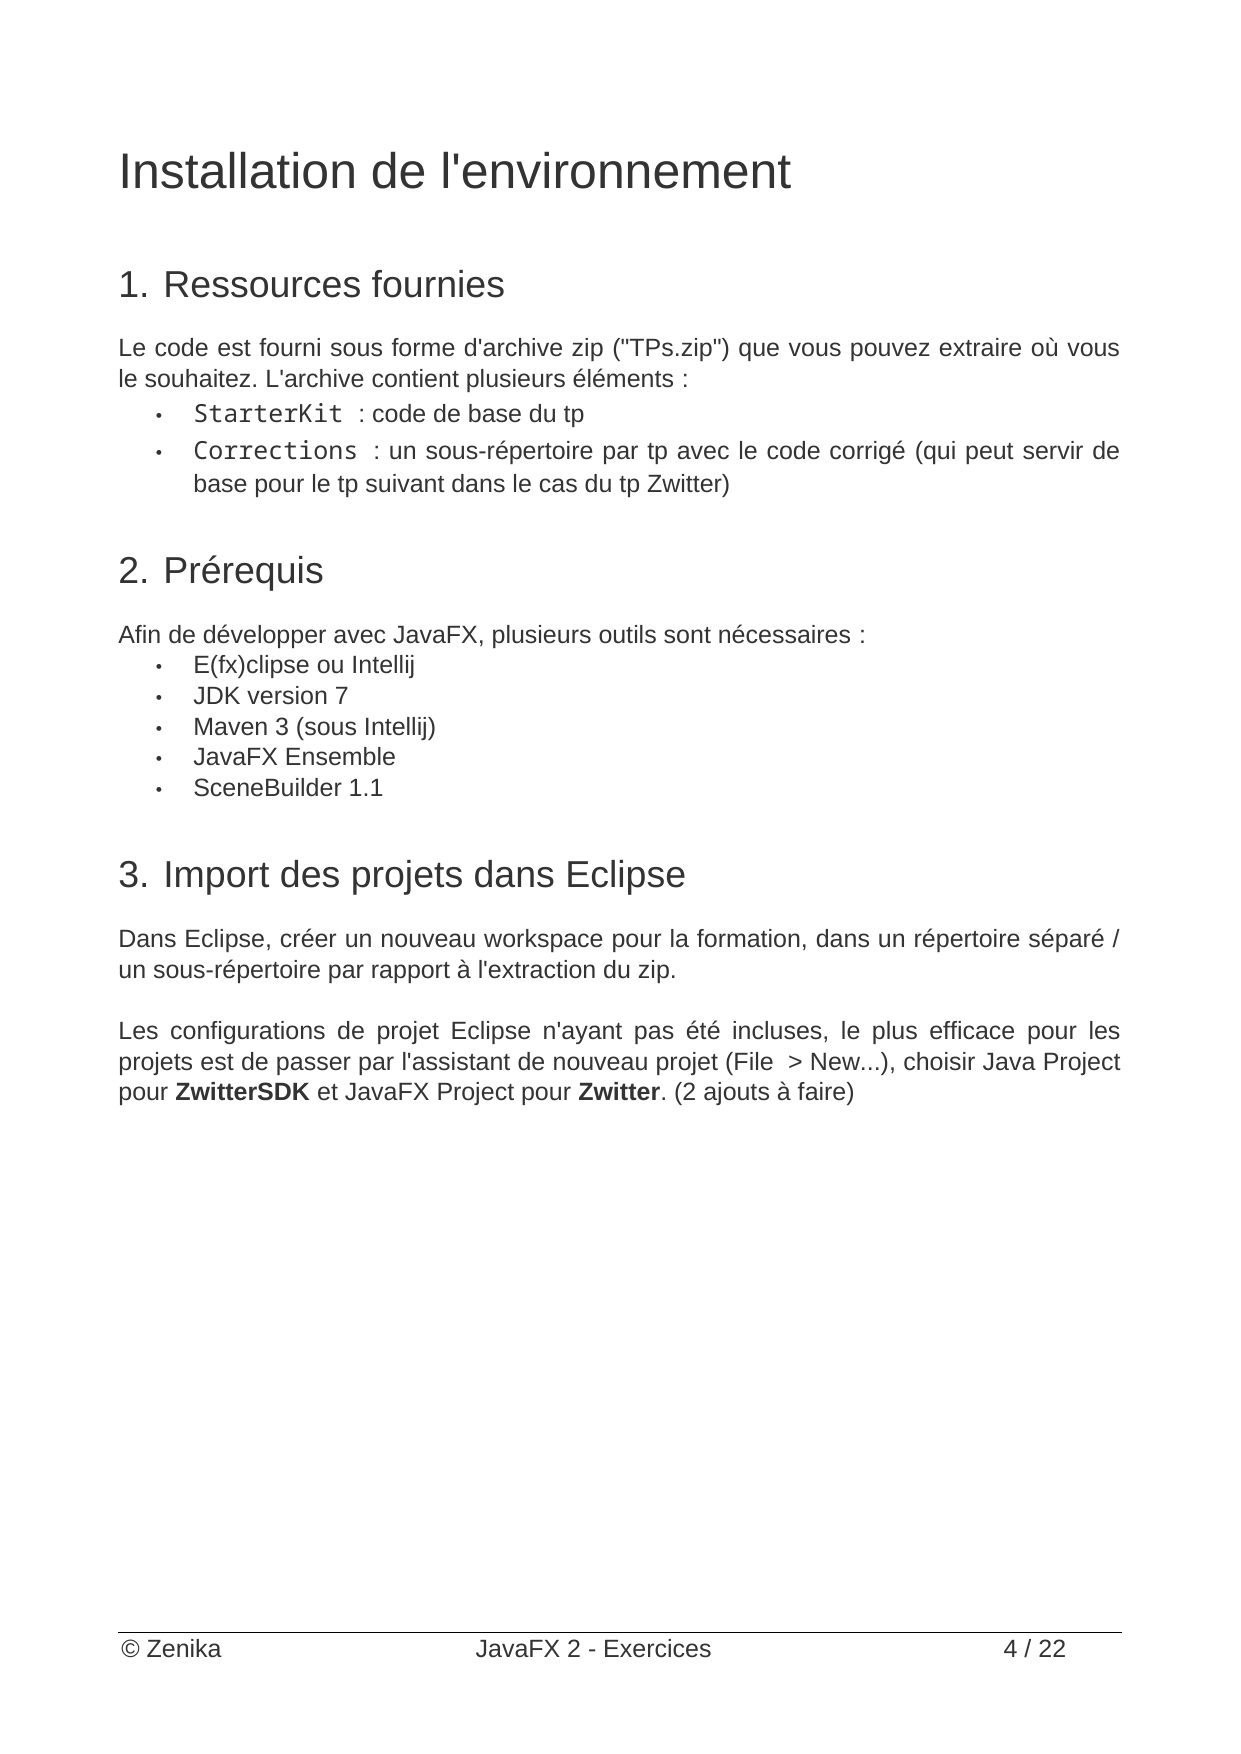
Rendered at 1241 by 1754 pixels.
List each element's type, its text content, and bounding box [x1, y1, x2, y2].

subtitle Prérequis [118, 550, 1122, 592]
text Les configurations de projet Eclipse n'ayant pas été incluses, le plus efficace pour les projets est de passer par l'assistant de nouveau projet (File > New...), choisir Java Project pour ZwitterSDK et JavaFX Project pour Zwitter. (2 ajouts à faire) [118, 1017, 1122, 1106]
list Maven 3 (sous Intellij) [156, 712, 1122, 740]
text Dans Eclipse, créer un nouveau workspace pour la formation, dans un répertoire séparé / un sous-répertoire par rapport à l'extraction du zip. [118, 925, 1122, 983]
list E(fx)clipse ou Intellij [156, 651, 1122, 679]
subtitle Installation de l'environnement [118, 143, 1122, 199]
list StarterKit : code de base du tp [156, 395, 1122, 429]
subtitle Ressources fournies [118, 263, 1122, 305]
subtitle Import des projets dans Eclipse [118, 854, 1122, 896]
text Afin de développer avec JavaFX, plusieurs outils sont nécessaires : [118, 621, 1122, 648]
list SceneBuilder 1.1 [156, 774, 1122, 802]
list JavaFX Ensemble [156, 743, 1122, 771]
list Corrections : un sous-répertoire par tp avec le code corrigé (qui peut servir de base pour le tp suivant dans le cas du tp Zwitter) [156, 433, 1122, 497]
text Le code est fourni sous forme d'archive zip ("TPs.zip") que vous pouvez extraire où vous le souhaitez. L'archive contient plusieurs éléments : [118, 334, 1122, 393]
list JDK version 7 [156, 682, 1122, 710]
